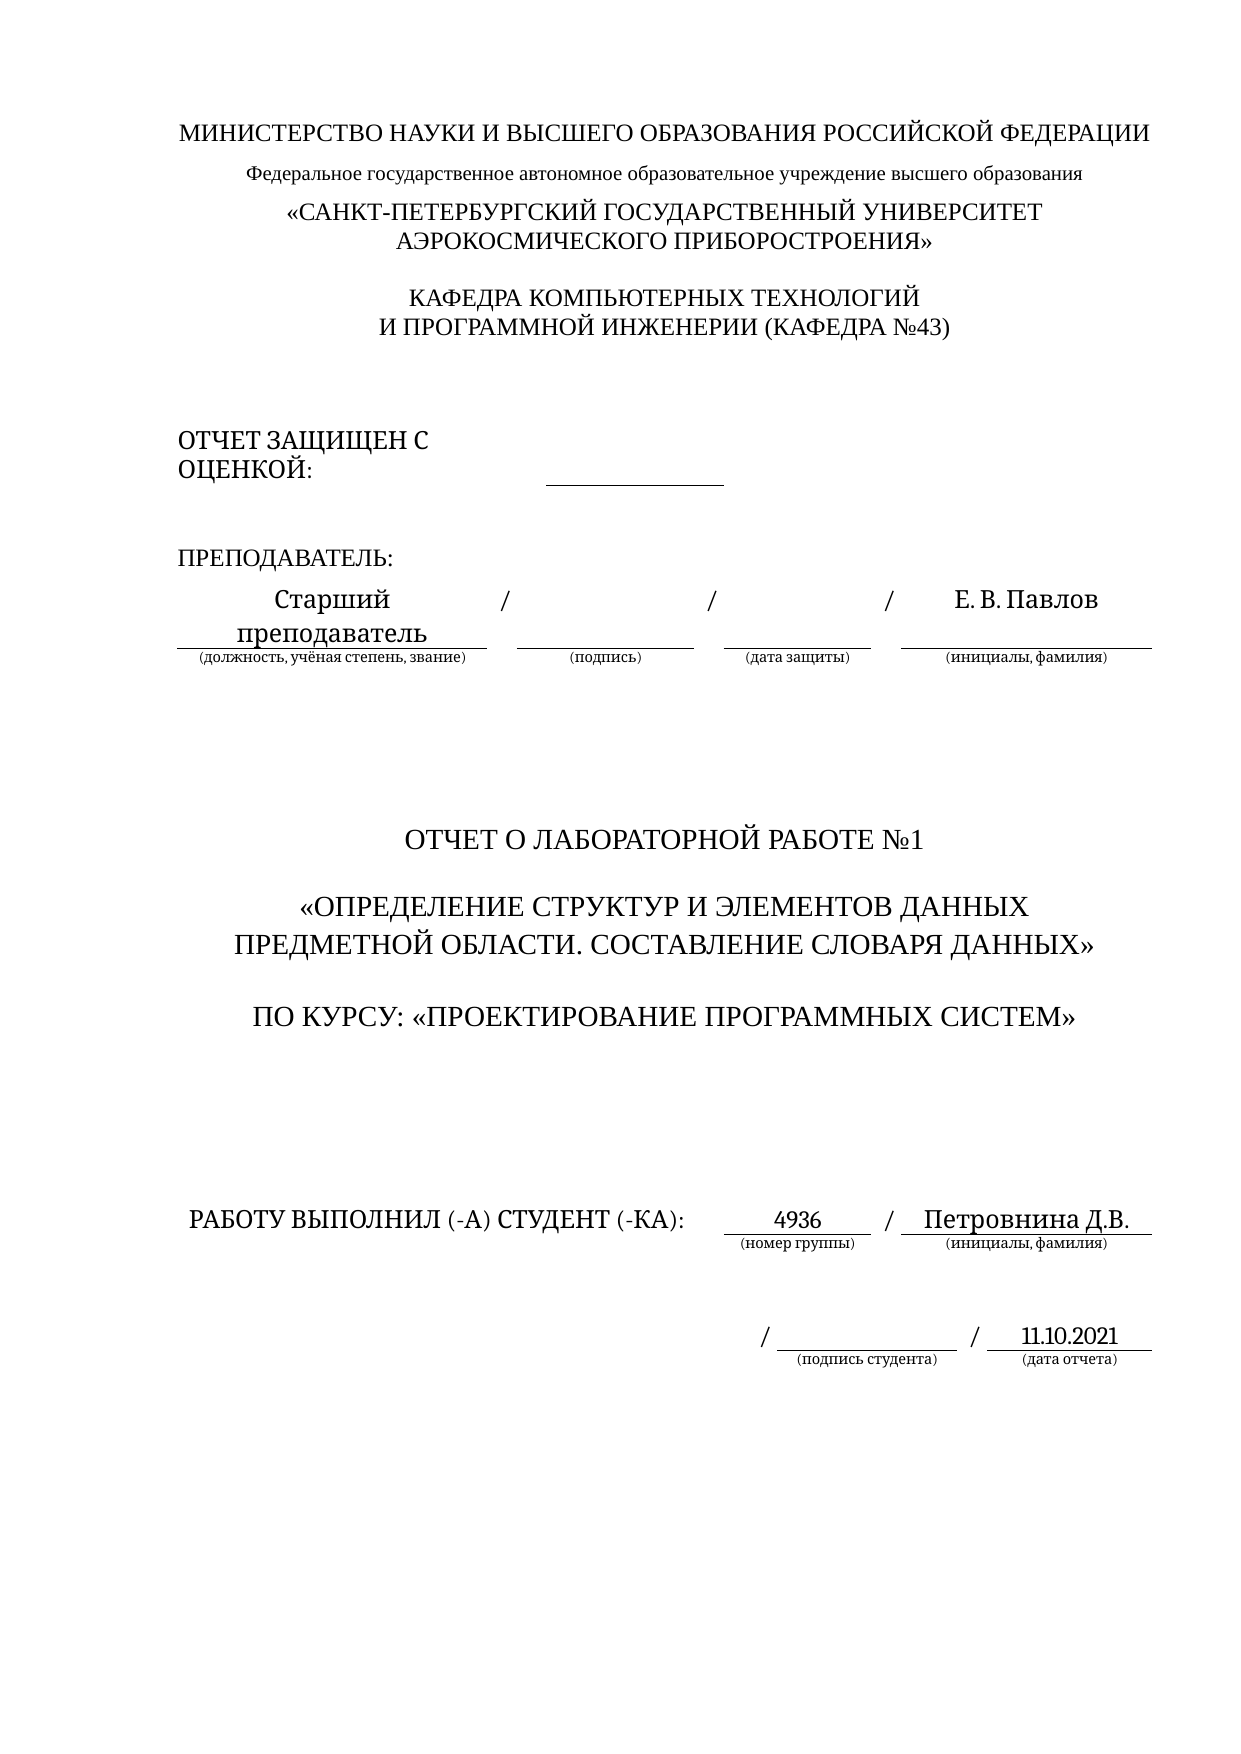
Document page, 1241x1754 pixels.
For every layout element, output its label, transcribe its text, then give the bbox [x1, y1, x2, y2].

table_cell (инициалы, фамилия) [901, 1235, 1152, 1264]
text Федеральное государственное автономное образовательное учреждение высшего образования [177, 161, 1152, 185]
table_cell [871, 1234, 901, 1264]
table_header / [694, 586, 723, 648]
table_cell (дата отчета) [987, 1351, 1152, 1380]
table_header Старший преподаватель [177, 586, 487, 648]
text «ОПРЕДЕЛЕНИЕ СТРУКТУР И ЭЛЕМЕНТОВ ДАННЫХ [177, 889, 1152, 922]
table_cell [871, 648, 901, 678]
table_cell [177, 1350, 747, 1380]
table_header / [871, 1206, 901, 1234]
text МИНИСТЕРСТВО НАУКИ И ВЫСШЕГО ОБРАЗОВАНИЯ РОССИЙСКОЙ ФЕДЕРАЦИИ [177, 118, 1152, 147]
table_header [517, 586, 694, 648]
table_header / [957, 1322, 987, 1350]
table_header [777, 1322, 957, 1350]
text АЭРОКОСМИЧЕСКОГО ПРИБОРОСТРОЕНИЯ» [177, 226, 1152, 255]
table_header / [747, 1322, 777, 1350]
table_cell [694, 648, 723, 678]
table_cell (дата защиты) [724, 649, 871, 678]
table_header 4936 [724, 1206, 871, 1234]
table_cell (подпись) [517, 649, 694, 678]
table_cell (номер группы) [724, 1235, 871, 1264]
table_header РАБОТУ ВЫПОЛНИЛ (-А) СТУДЕНТ (-КА): [177, 1206, 724, 1234]
text «САНКТ-ПЕТЕРБУРГСКИЙ ГОСУДАРСТВЕННЫЙ УНИВЕРСИТЕТ [177, 197, 1152, 226]
table_cell (инициалы, фамилия) [901, 649, 1152, 678]
table_header [724, 427, 1151, 485]
table_cell (подпись студента) [777, 1351, 957, 1380]
text И ПРОГРАММНОЙ ИНЖЕНЕРИИ (КАФЕДРА №43) [177, 312, 1152, 341]
text КАФЕДРА КОМПЬЮТЕРНЫХ ТЕХНОЛОГИЙ [177, 283, 1152, 312]
table_cell [177, 1234, 724, 1264]
text ПО КУРСУ: «ПРОЕКТИРОВАНИЕ ПРОГРАММНЫХ СИСТЕМ» [177, 999, 1152, 1033]
text ОТЧЕТ О ЛАБОРАТОРНОЙ РАБОТЕ №1 [177, 822, 1152, 855]
text ПРЕДМЕТНОЙ ОБЛАСТИ. СОСТАВЛЕНИЕ СЛОВАРЯ ДАННЫХ» [177, 927, 1152, 961]
table_cell [747, 1350, 777, 1380]
table_cell (должность, учёная степень, звание) [177, 649, 487, 678]
table_cell [957, 1350, 987, 1380]
table_header [177, 1322, 747, 1350]
text ПРЕПОДАВАТЕЛЬ: [177, 543, 1152, 572]
table_header [724, 586, 871, 648]
table_header / [487, 586, 517, 648]
table_header [546, 427, 723, 485]
table_header Е. В. Павлов [901, 586, 1152, 648]
table_header Петровнина Д.В. [901, 1206, 1152, 1234]
table_header ОТЧЕТ ЗАЩИЩЕН С ОЦЕНКОЙ: [177, 427, 546, 485]
table_header / [871, 586, 901, 648]
table_header 11.10.2021 [987, 1322, 1152, 1350]
table_cell [487, 648, 517, 678]
